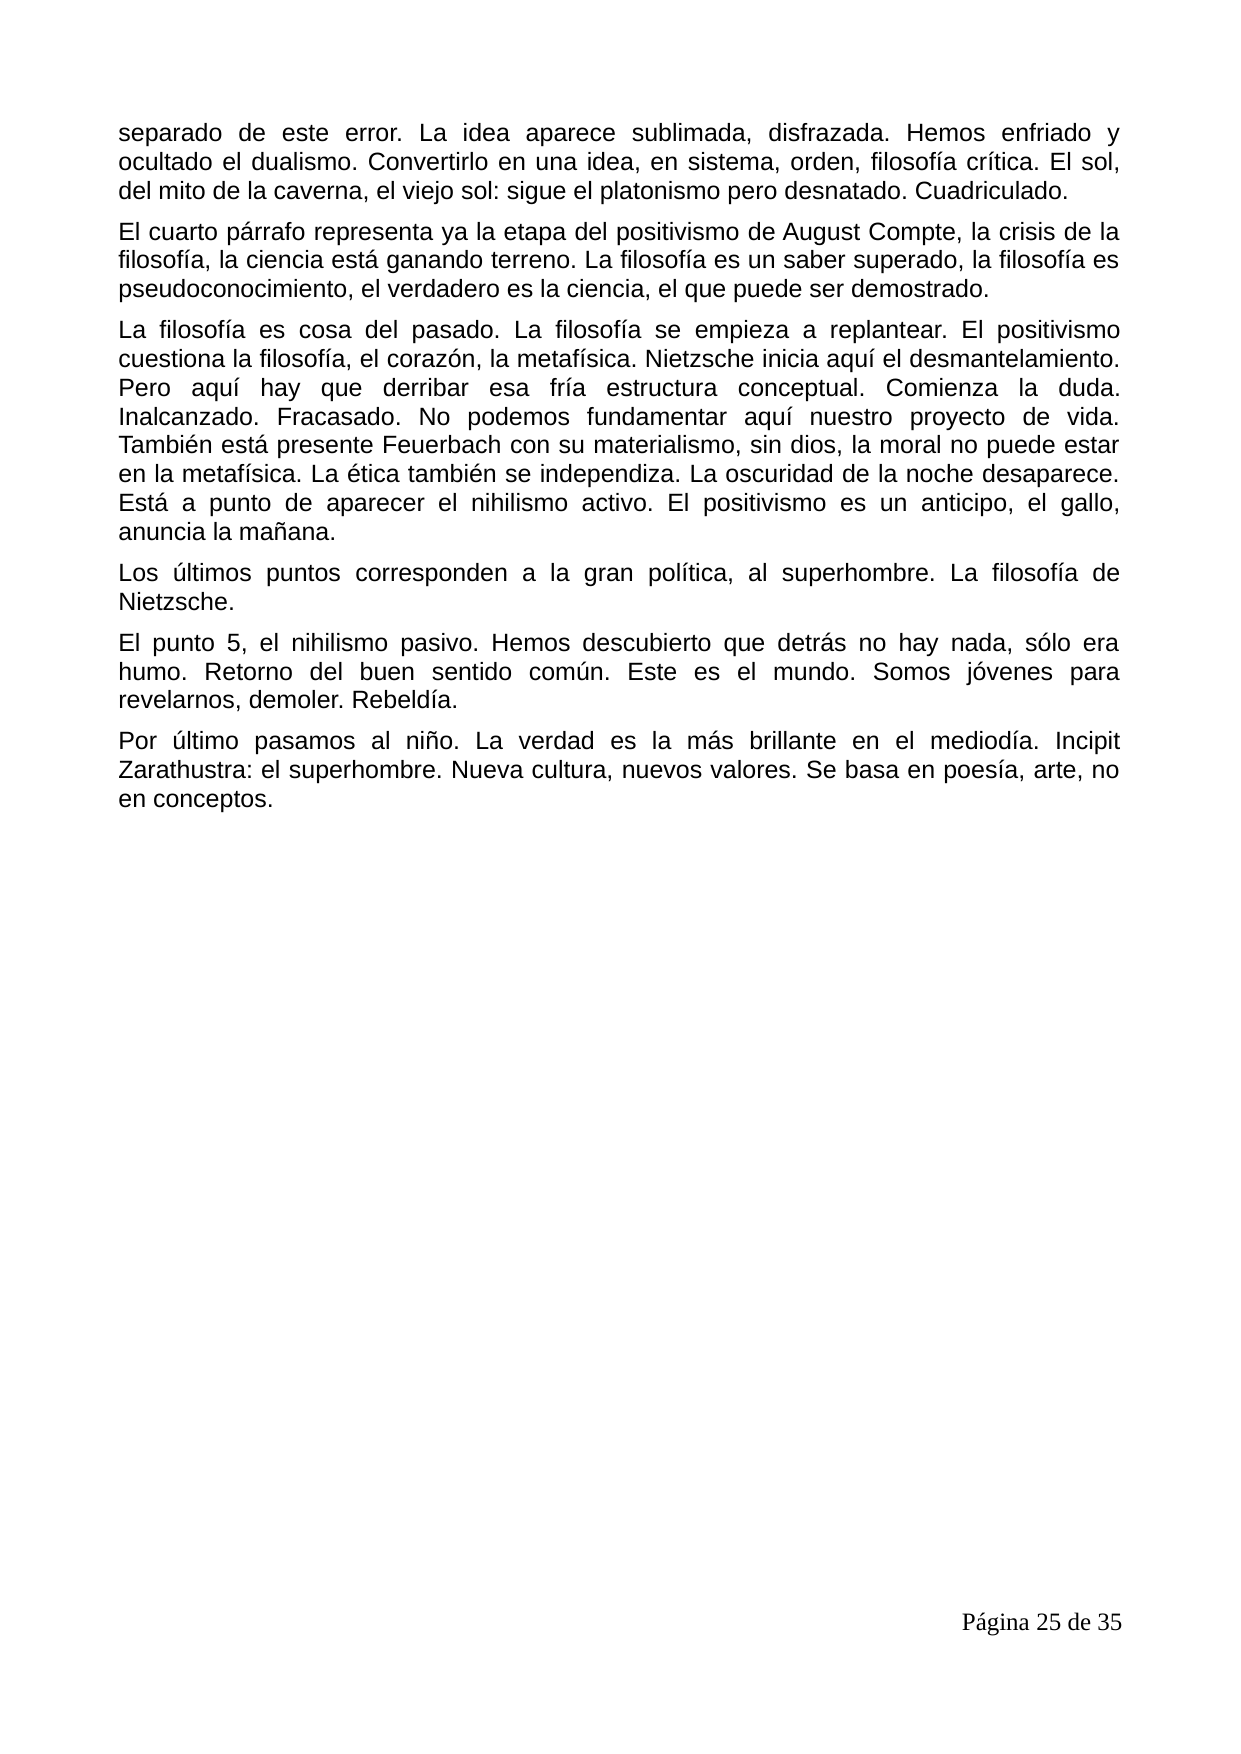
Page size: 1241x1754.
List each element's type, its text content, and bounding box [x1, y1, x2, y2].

text El punto 5, el nihilismo pasivo. Hemos descubierto que detrás no hay nada, sólo era humo. Retorno del buen sentido común. Este es el mundo. Somos jóvenes para revelarnos, demoler. Rebeldía. [118, 628, 1122, 714]
text La filosofía es cosa del pasado. La filosofía se empieza a replantear. El positivismo cuestiona la filosofía, el corazón, la metafísica. Nietzsche inicia aquí el desmantelamiento. Pero aquí hay que derribar esa fría estructura conceptual. Comienza la duda. Inalcanzado. Fracasado. No podemos fundamentar aquí nuestro proyecto de vida. También está presente Feuerbach con su materialismo, sin dios, la moral no puede estar en la metafísica. La ética también se independiza. La oscuridad de la noche desaparece. Está a punto de aparecer el nihilismo activo. El positivismo es un anticipo, el gallo, anuncia la mañana. [118, 315, 1122, 545]
text Los últimos puntos corresponden a la gran política, al superhombre. La filosofía de Nietzsche. [118, 558, 1122, 615]
text Por último pasamos al niño. La verdad es la más brillante en el mediodía. Incipit Zarathustra: el superhombre. Nueva cultura, nuevos valores. Se basa en poesía, arte, no en conceptos. [118, 726, 1122, 813]
text separado de este error. La idea aparece sublimada, disfrazada. Hemos enfriado y ocultado el dualismo. Convertirlo en una idea, en sistema, orden, filosofía crítica. El sol, del mito de la caverna, el viejo sol: sigue el platonismo pero desnatado. Cuadriculado. [118, 118, 1122, 204]
text El cuarto párrafo representa ya la etapa del positivismo de August Compte, la crisis de la filosofía, la ciencia está ganando terreno. La filosofía es un saber superado, la filosofía es pseudoconocimiento, el verdadero es la ciencia, el que puede ser demostrado. [118, 217, 1122, 303]
